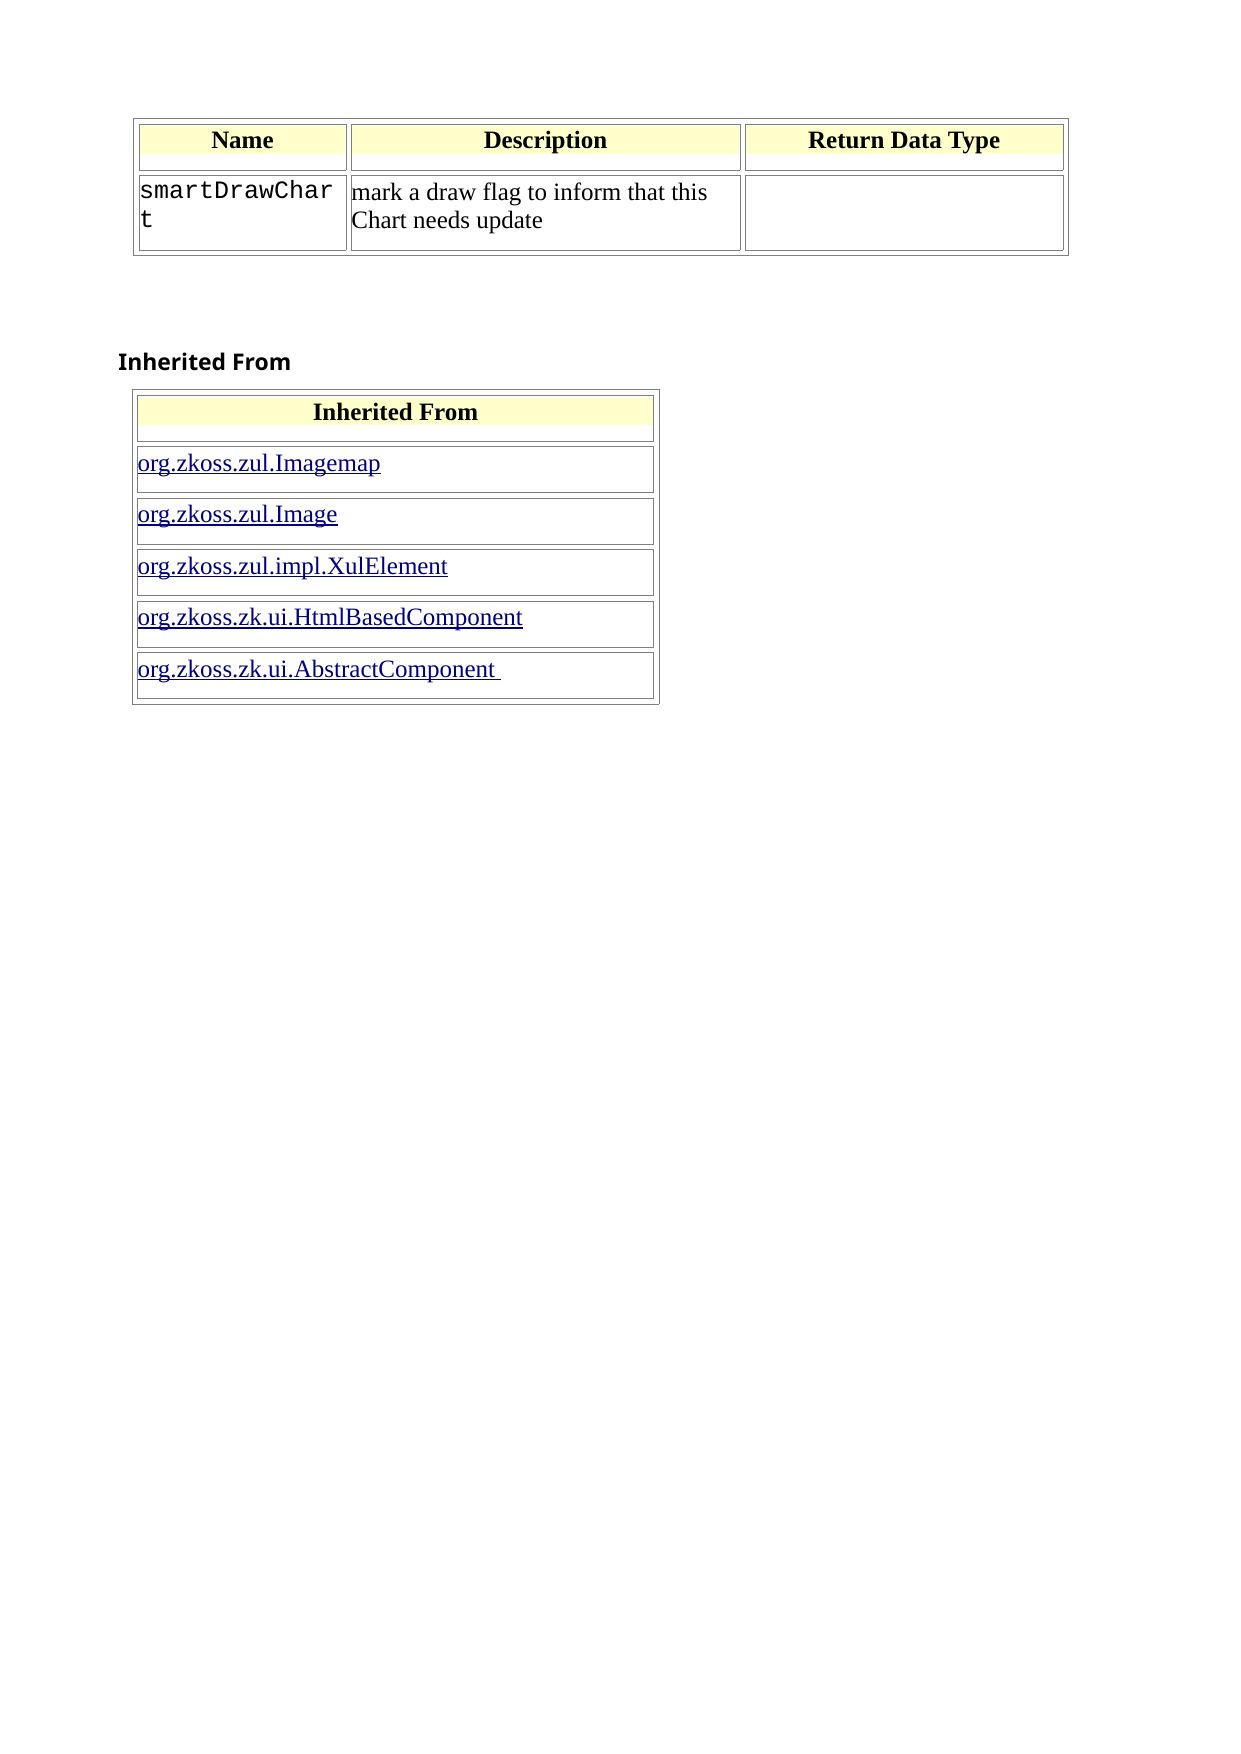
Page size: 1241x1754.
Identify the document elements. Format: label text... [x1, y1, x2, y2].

table_cell org.zkoss.zk.ui.HtmlBasedComponent [134, 595, 656, 647]
table_header Inherited From [134, 390, 656, 441]
table_header Return Data Type [743, 119, 1066, 169]
table_header Name [136, 119, 348, 169]
table_cell [746, 176, 1063, 250]
table_cell org.zkoss.zul.Imagemap [134, 441, 656, 492]
table_header Description [348, 119, 742, 169]
table_cell [743, 170, 1066, 250]
table_cell org.zkoss.zul.Image [134, 492, 656, 544]
subtitle Inherited From [118, 346, 1122, 377]
table_cell smartDrawChart [136, 170, 348, 250]
table_cell org.zkoss.zk.ui.AbstractComponent [134, 647, 656, 698]
table_cell mark a draw flag to inform that this Chart needs update [348, 170, 742, 250]
table_cell org.zkoss.zul.impl.XulElement [134, 544, 656, 595]
